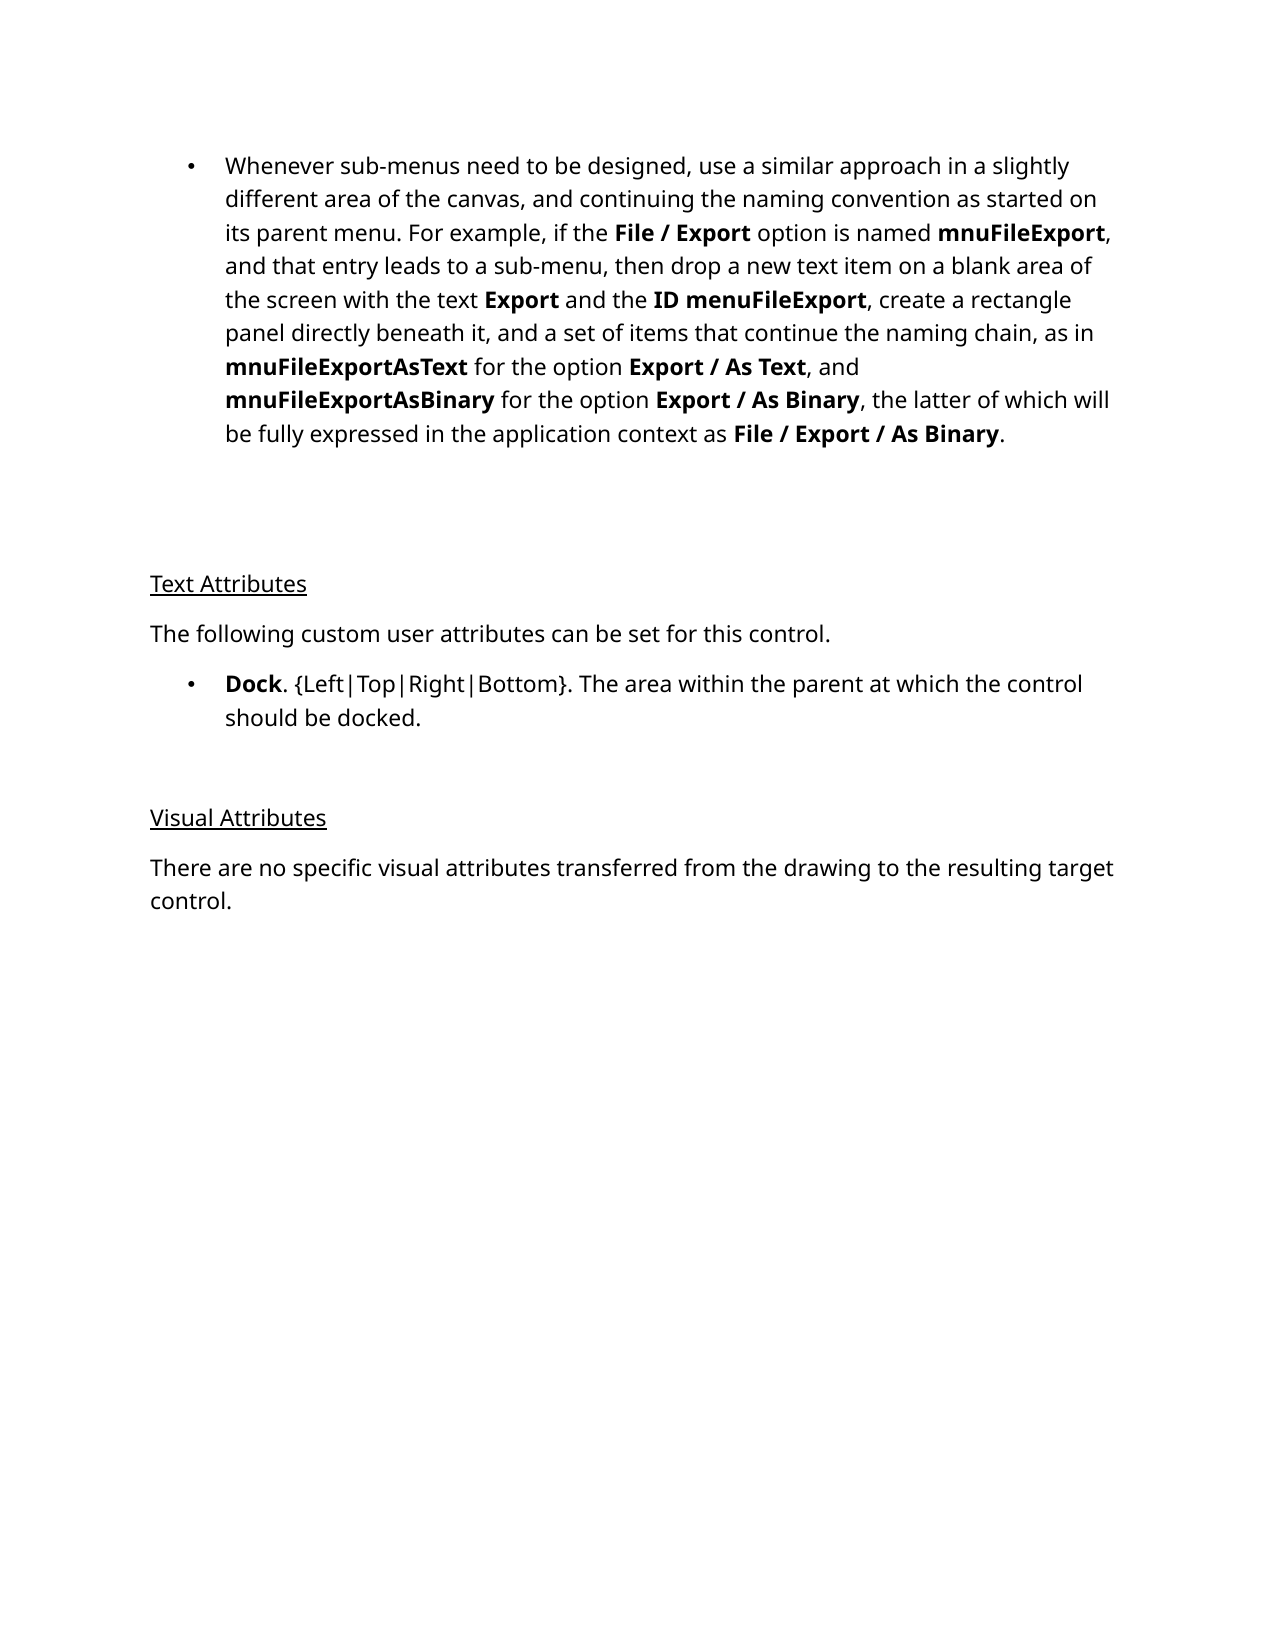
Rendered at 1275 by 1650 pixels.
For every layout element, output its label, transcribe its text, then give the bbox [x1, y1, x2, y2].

text Visual Attributes [150, 802, 1125, 833]
text Text Attributes [150, 568, 1125, 599]
list Dock. {Left|Top|Right|Bottom}. The area within the parent at which the control should be docked. [187, 668, 1125, 733]
text There are no specific visual attributes transferred from the drawing to the resulting target control. [150, 852, 1125, 916]
list Whenever sub-menus need to be designed, use a similar approach in a slightly different area of the canvas, and continuing the naming convention as started on its parent menu. For example, if the File / Export option is named mnuFileExport, and that entry leads to a sub-menu, then drop a new text item on a blank area of the screen with the text Export and the ID menuFileExport, create a rectangle panel directly beneath it, and a set of items that continue the naming chain, as in mnuFileExportAsText for the option Export / As Text, and mnuFileExportAsBinary for the option Export / As Binary, the latter of which will be fully expressed in the application context as File / Export / As Binary. [187, 150, 1125, 449]
text The following custom user attributes can be set for this control. [150, 618, 1125, 649]
